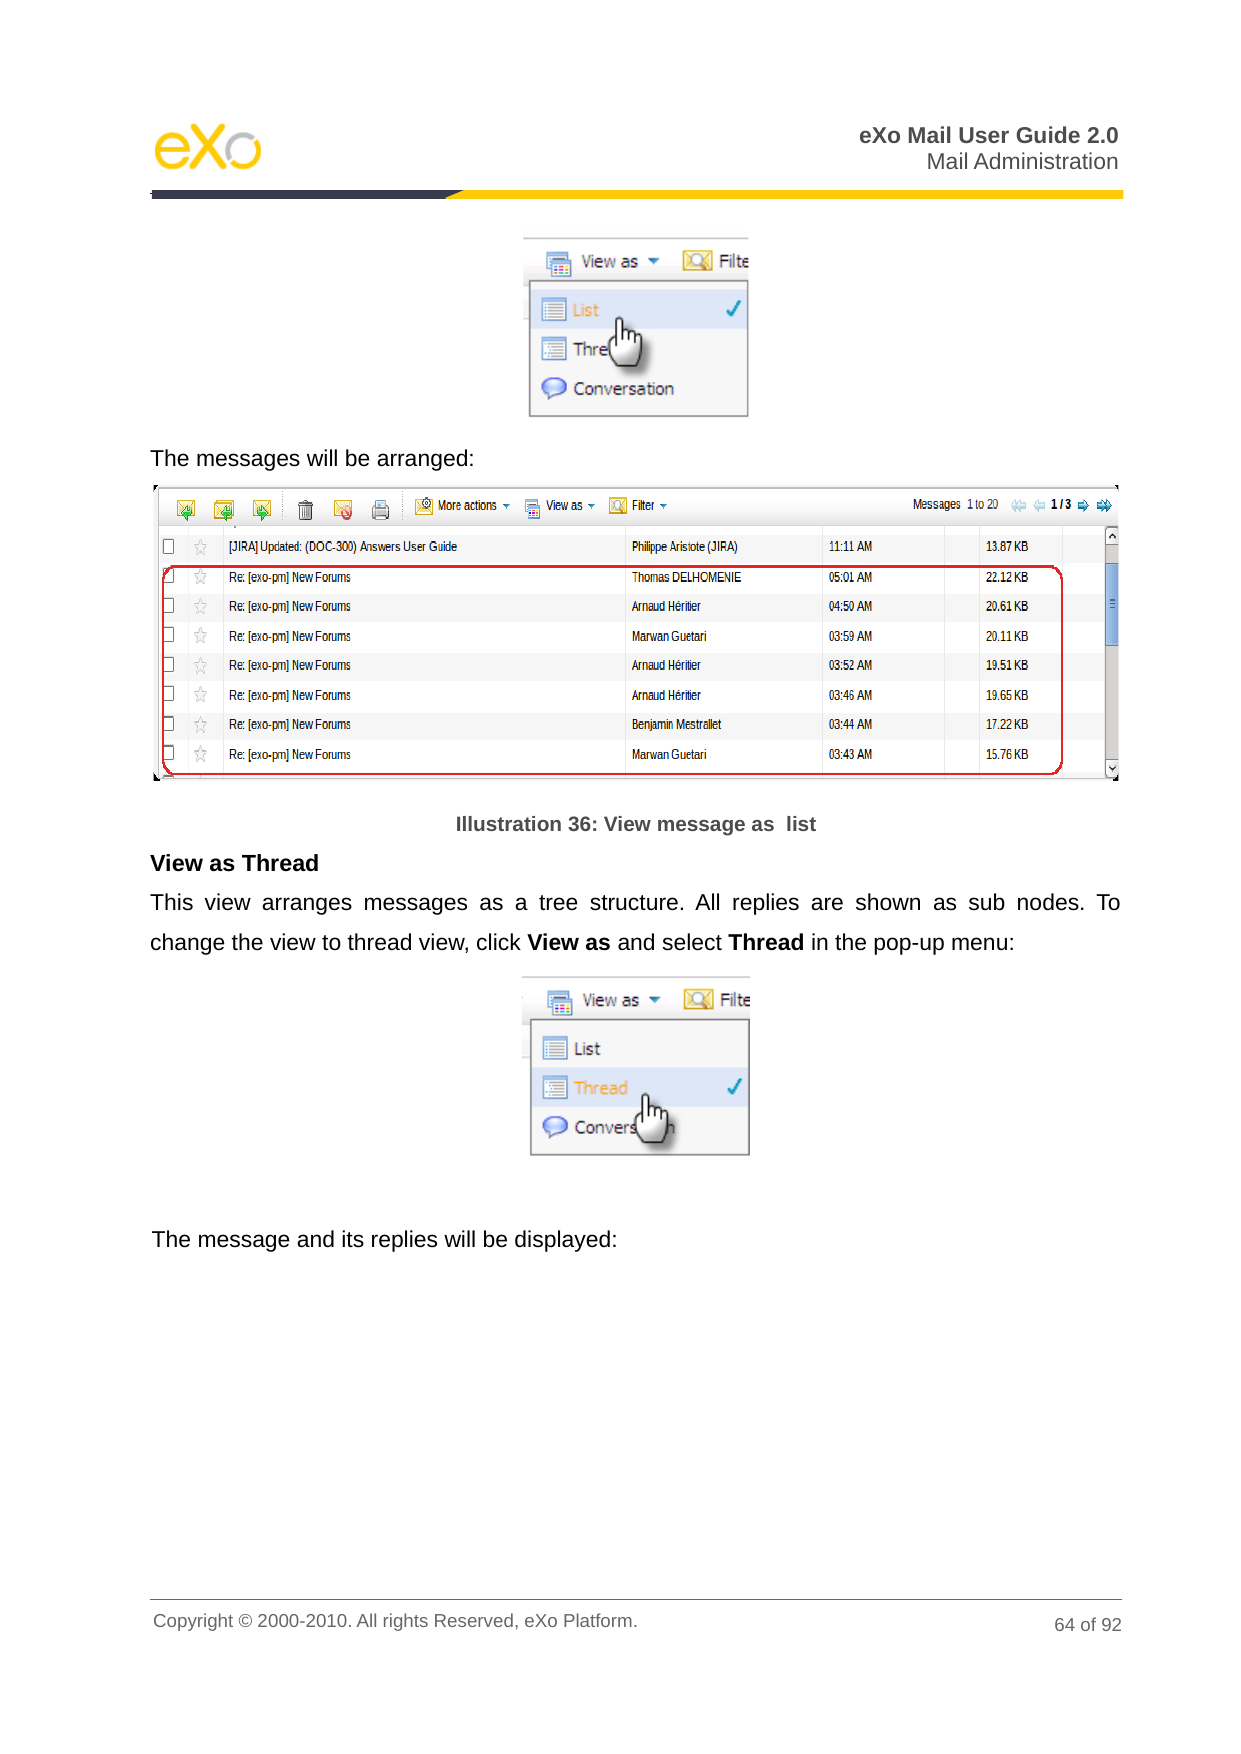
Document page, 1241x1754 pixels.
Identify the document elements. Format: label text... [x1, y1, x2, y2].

list The message and its replies will be displayed: [114, 1226, 1122, 1253]
list Illustration 36: View message as list [153, 781, 1118, 836]
picture [151, 190, 1124, 199]
picture [155, 123, 262, 170]
picture [523, 231, 749, 425]
text The messages will be arranged: [150, 223, 1122, 472]
subtitle View as Thread [150, 485, 1122, 876]
picture [521, 975, 750, 1159]
text This view arranges messages as a tree structure. All replies are shown as sub nodes. To change the view to thread view, click View as and select Thread in the pop-up menu: [150, 889, 1122, 955]
picture [153, 485, 1119, 781]
